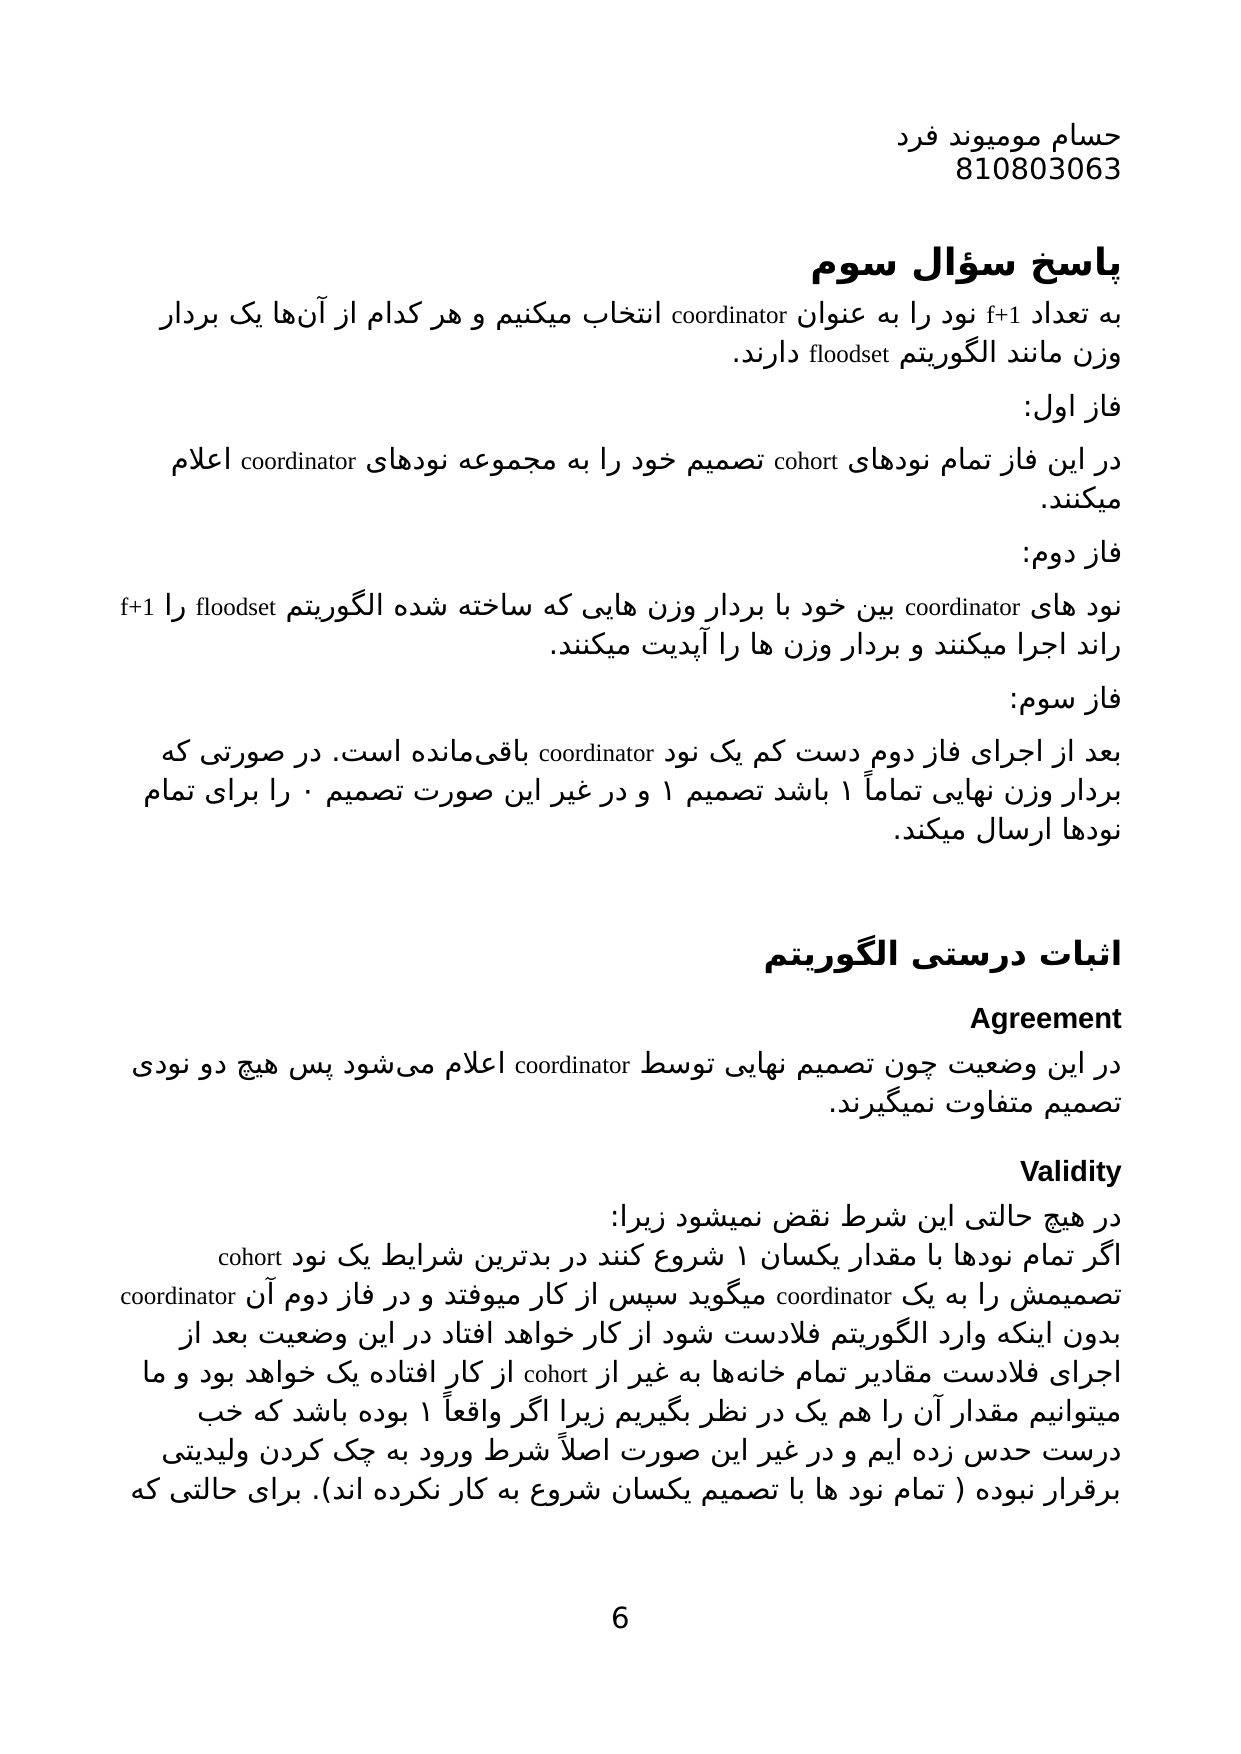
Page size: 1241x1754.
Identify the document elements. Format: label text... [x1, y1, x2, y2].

text فاز دوم: [118, 535, 1122, 569]
text به تعداد f+1 نود را به عنوان coordinator انتخاب میکنیم و هر کدام از آن‌ها یک بردار وزن مانند الگوریتم floodset دارند. [118, 297, 1122, 369]
text در هیچ حالتی این شرط نقض نمیشود زیرا: اگر تمام نودها با مقدار یکسان ۱ شروع کنند در بدترین شرایط یک نود cohort تصمیمش را به یک coordinator میگوید سپس از کار میوفتد و در فاز دوم آن coordinator بدون اینکه وارد الگوریتم فلادست شود از کار خواهد افتاد در این وضعیت بعد از اجرای فلادست مقادیر تمام خانه‌ها به غیر از cohort از کار افتاده یک خواهد بود و ما میتوانیم مقدار آن را هم یک در نظر بگیریم زیرا اگر واقعاً ۱ بوده باشد که خب درست حدس زده ایم و در غیر این صورت اصلاً شرط ورود به چک کردن ولیدیتی برقرار نبوده ( تمام نود ها با تصمیم یکسان شروع به کار نکرده اند). برای حالتی که تمام تصمیمات صفر بوده باشه و مقدار یک خانه را ندانیم هم که اصلاً مقدارش مهم نیست زیرا تصمیم نهایی با یک خانه ی صفر هم صفر میشود. [118, 1200, 1122, 1506]
subtitle Validity [118, 1154, 1122, 1187]
text فاز سوم: [118, 681, 1122, 715]
text بعد از اجرای فاز دوم دست کم یک نود coordinator باقی‌مانده است. در صورتی که بردار وزن نهایی تماماً ۱ باشد تصمیم ۱ و در غیر این صورت تصمیم ۰ را برای تمام نودها ارسال میکند. [118, 735, 1122, 847]
subtitle Agreement [118, 1001, 1122, 1034]
text در این وضعیت چون تصمیم نهایی توسط coordinator اعلام می‌شود پس هیچ دو نودی تصمیم متفاوت نمیگیرند. [118, 1047, 1122, 1119]
subtitle اثبات درستی الگوریتم [118, 935, 1122, 973]
subtitle پاسخ سؤال سوم [118, 241, 1122, 284]
text فاز اول: [118, 389, 1122, 423]
text در این فاز تمام نودهای cohort تصمیم خود را به مجموعه نودهای coordinator اعلام میکنند. [118, 443, 1122, 516]
text نود های coordinator بین خود با بردار وزن هایی که ساخته شده الگوریتم floodset را f+1 راند اجرا میکنند و بردار وزن ها را آپدیت میکنند. [118, 589, 1122, 662]
